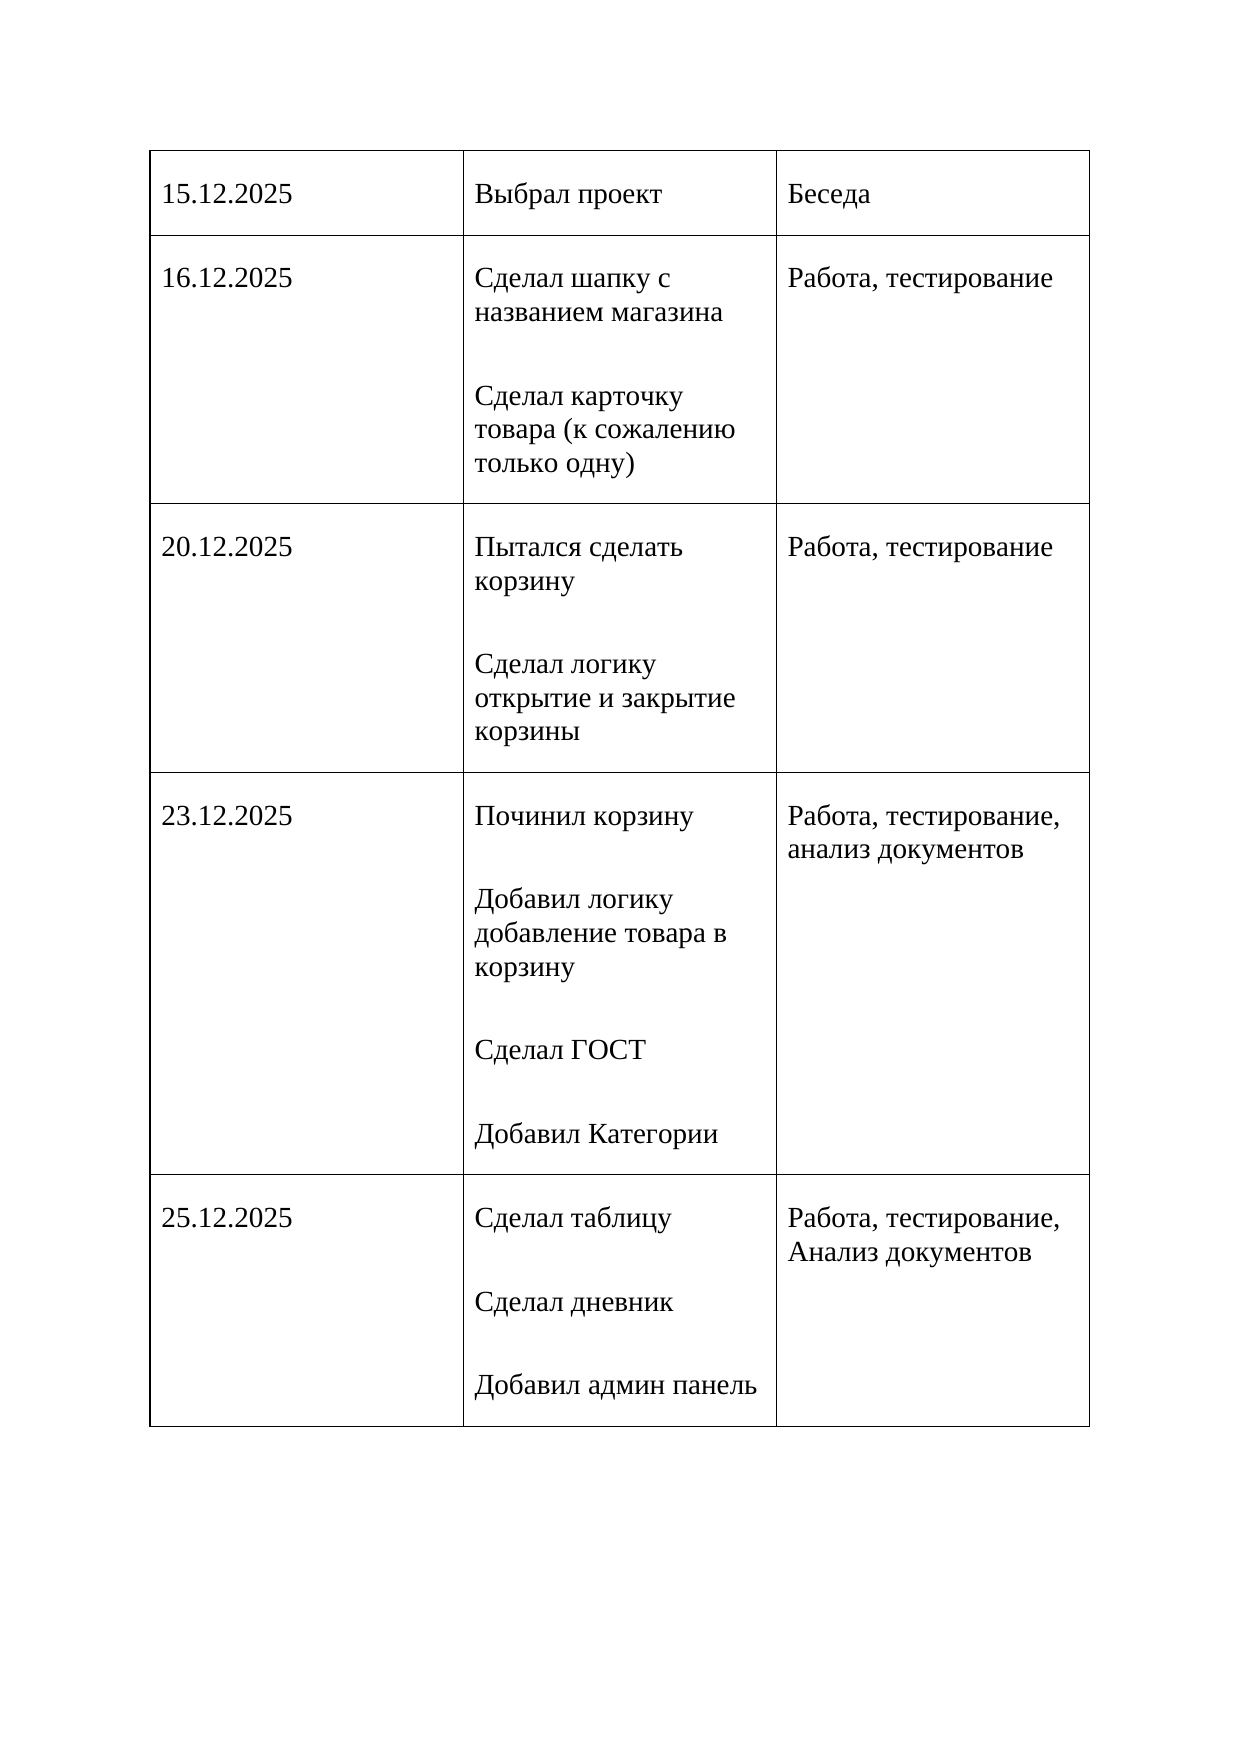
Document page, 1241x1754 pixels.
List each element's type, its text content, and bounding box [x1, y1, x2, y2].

table_cell Беседа [777, 151, 1089, 234]
table_cell Работа, тестирование, Анализ документов [777, 1175, 1089, 1426]
table_cell Пытался сделать корзину Сделал логику открытие и закрытие корзины [464, 504, 776, 772]
table_cell 25.12.2025 [151, 1175, 463, 1426]
table_cell Сделал таблицу Сделал дневник Добавил админ панель [464, 1175, 776, 1426]
table_cell Выбрал проект [464, 151, 776, 234]
table_cell Сделал шапку с названием магазина Сделал карточку товара (к сожалению только одну) [464, 236, 776, 503]
table_cell 23.12.2025 [151, 773, 463, 1174]
table_cell Починил корзину Добавил логику добавление товара в корзину Сделал ГОСТ Добавил Категории [464, 773, 776, 1174]
table_cell 20.12.2025 [151, 504, 463, 772]
table_cell Работа, тестирование [777, 504, 1089, 772]
table_cell Работа, тестирование [777, 236, 1089, 503]
table_cell 15.12.2025 [151, 151, 463, 234]
table_cell Работа, тестирование, анализ документов [777, 773, 1089, 1174]
table_cell 16.12.2025 [151, 236, 463, 503]
